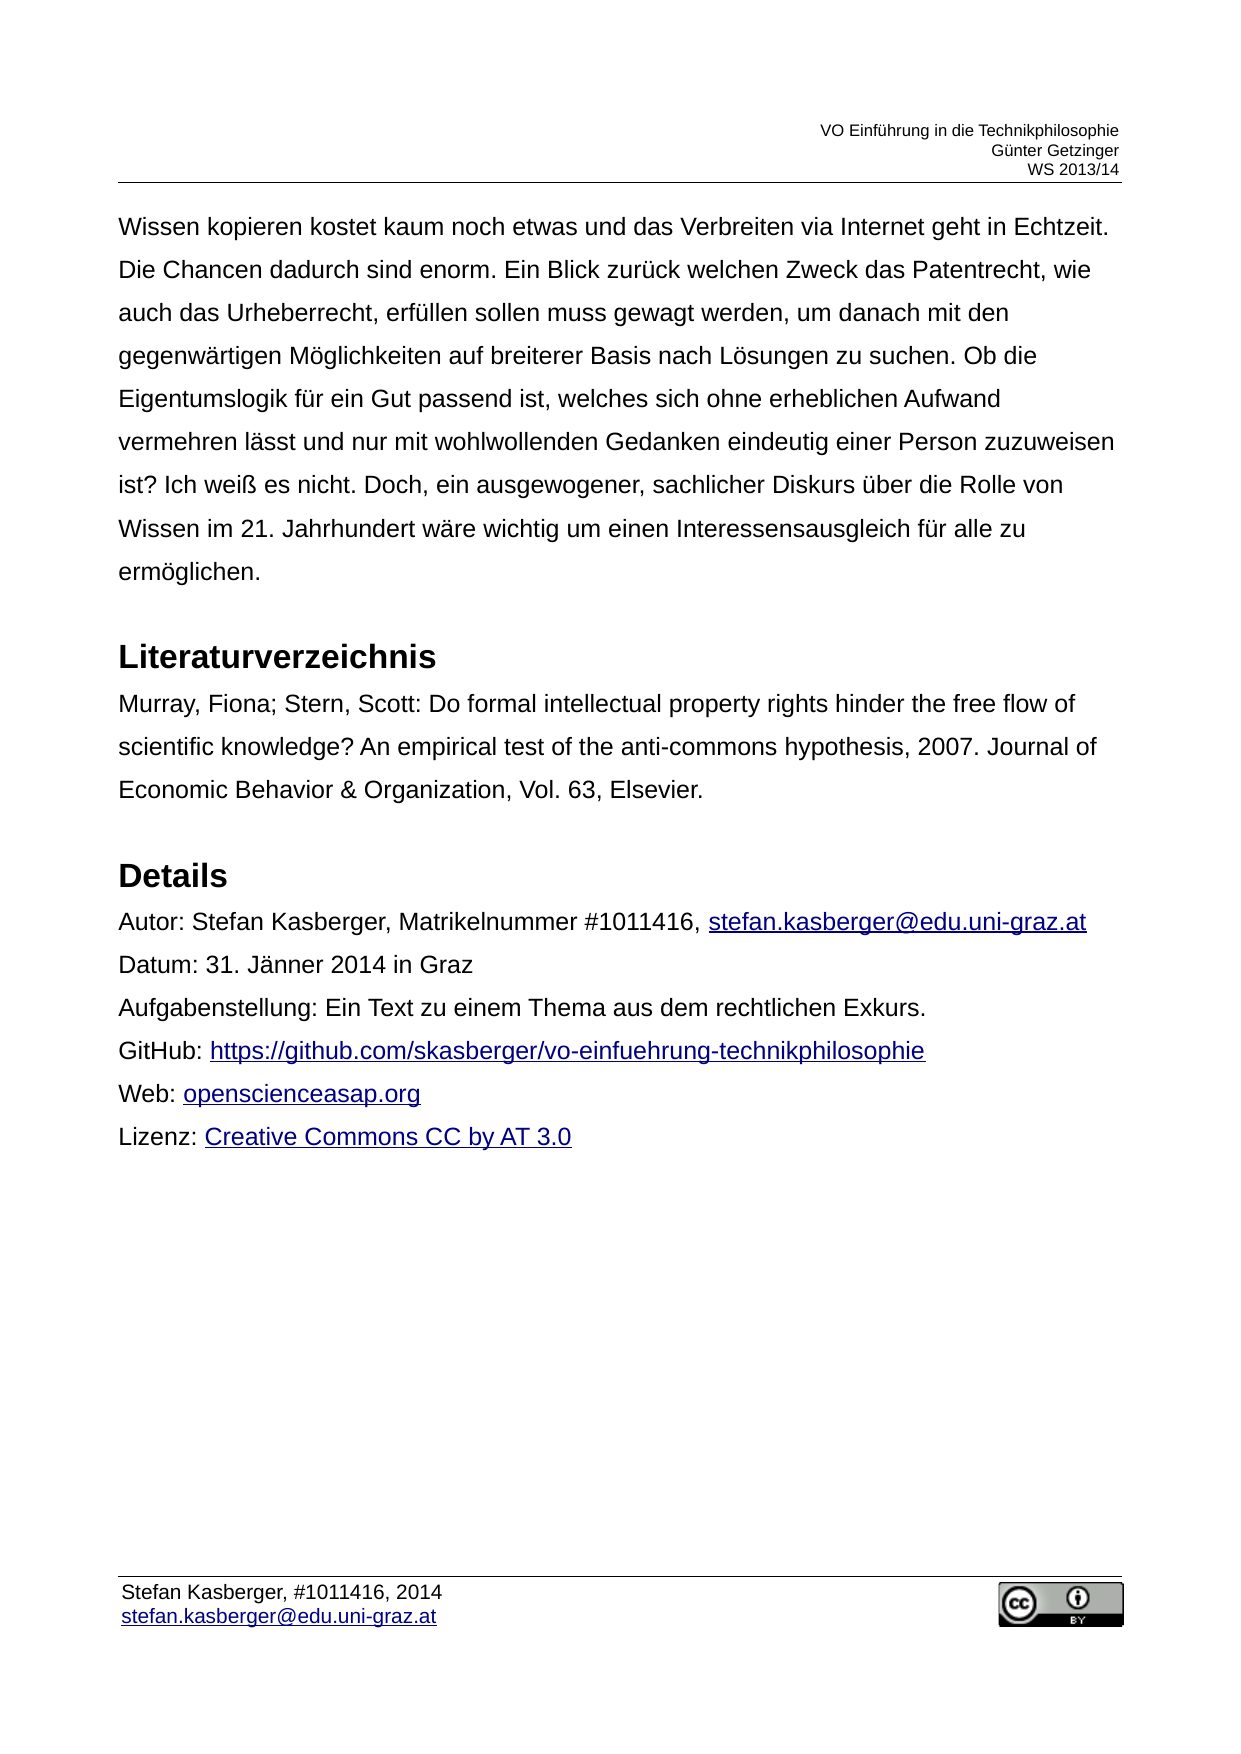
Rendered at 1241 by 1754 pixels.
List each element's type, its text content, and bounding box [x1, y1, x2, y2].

subtitle Details [118, 855, 1122, 894]
picture [998, 1582, 1124, 1627]
subtitle Literaturverzeichnis [118, 637, 1122, 676]
text Murray, Fiona; Stern, Scott: Do formal intellectual property rights hinder the free flow of scientific knowledge? An empirical test of the anti-commons hypothesis, 2007. Journal of Economic Behavior & Organization, Vol. 63, Elsevier. [118, 688, 1122, 803]
text GitHub: https://github.com/skasberger/vo-einfuehrung-technikphilosophie [118, 1036, 1122, 1065]
text Autor: Stefan Kasberger, Matrikelnummer #1011416, stefan.kasberger@edu.uni-graz.at [118, 907, 1122, 935]
text Datum: 31. Jänner 2014 in Graz [118, 950, 1122, 978]
text Web: openscienceasap.org [118, 1079, 1122, 1108]
text Wissen kopieren kostet kaum noch etwas und das Verbreiten via Internet geht in Echtzeit. Die Chancen dadurch sind enorm. Ein Blick zurück welchen Zweck das Patentrecht, wie auch das Urheberrecht, erfüllen sollen muss gewagt werden, um danach mit den gegenwärtigen Möglichkeiten auf breiterer Basis nach Lösungen zu suchen. Ob die Eigentumslogik für ein Gut passend ist, welches sich ohne erheblichen Aufwand vermehren lässt und nur mit wohlwollenden Gedanken eindeutig einer Person zuzuweisen ist? Ich weiß es nicht. Doch, ein ausgewogener, sachlicher Diskurs über die Rolle von Wissen im 21. Jahrhundert wäre wichtig um einen Interessensausgleich für alle zu ermöglichen. [118, 212, 1122, 586]
text Aufgabenstellung: Ein Text zu einem Thema aus dem rechtlichen Exkurs. [118, 993, 1122, 1022]
text Lizenz: Creative Commons CC by AT 3.0 [118, 1122, 1122, 1151]
